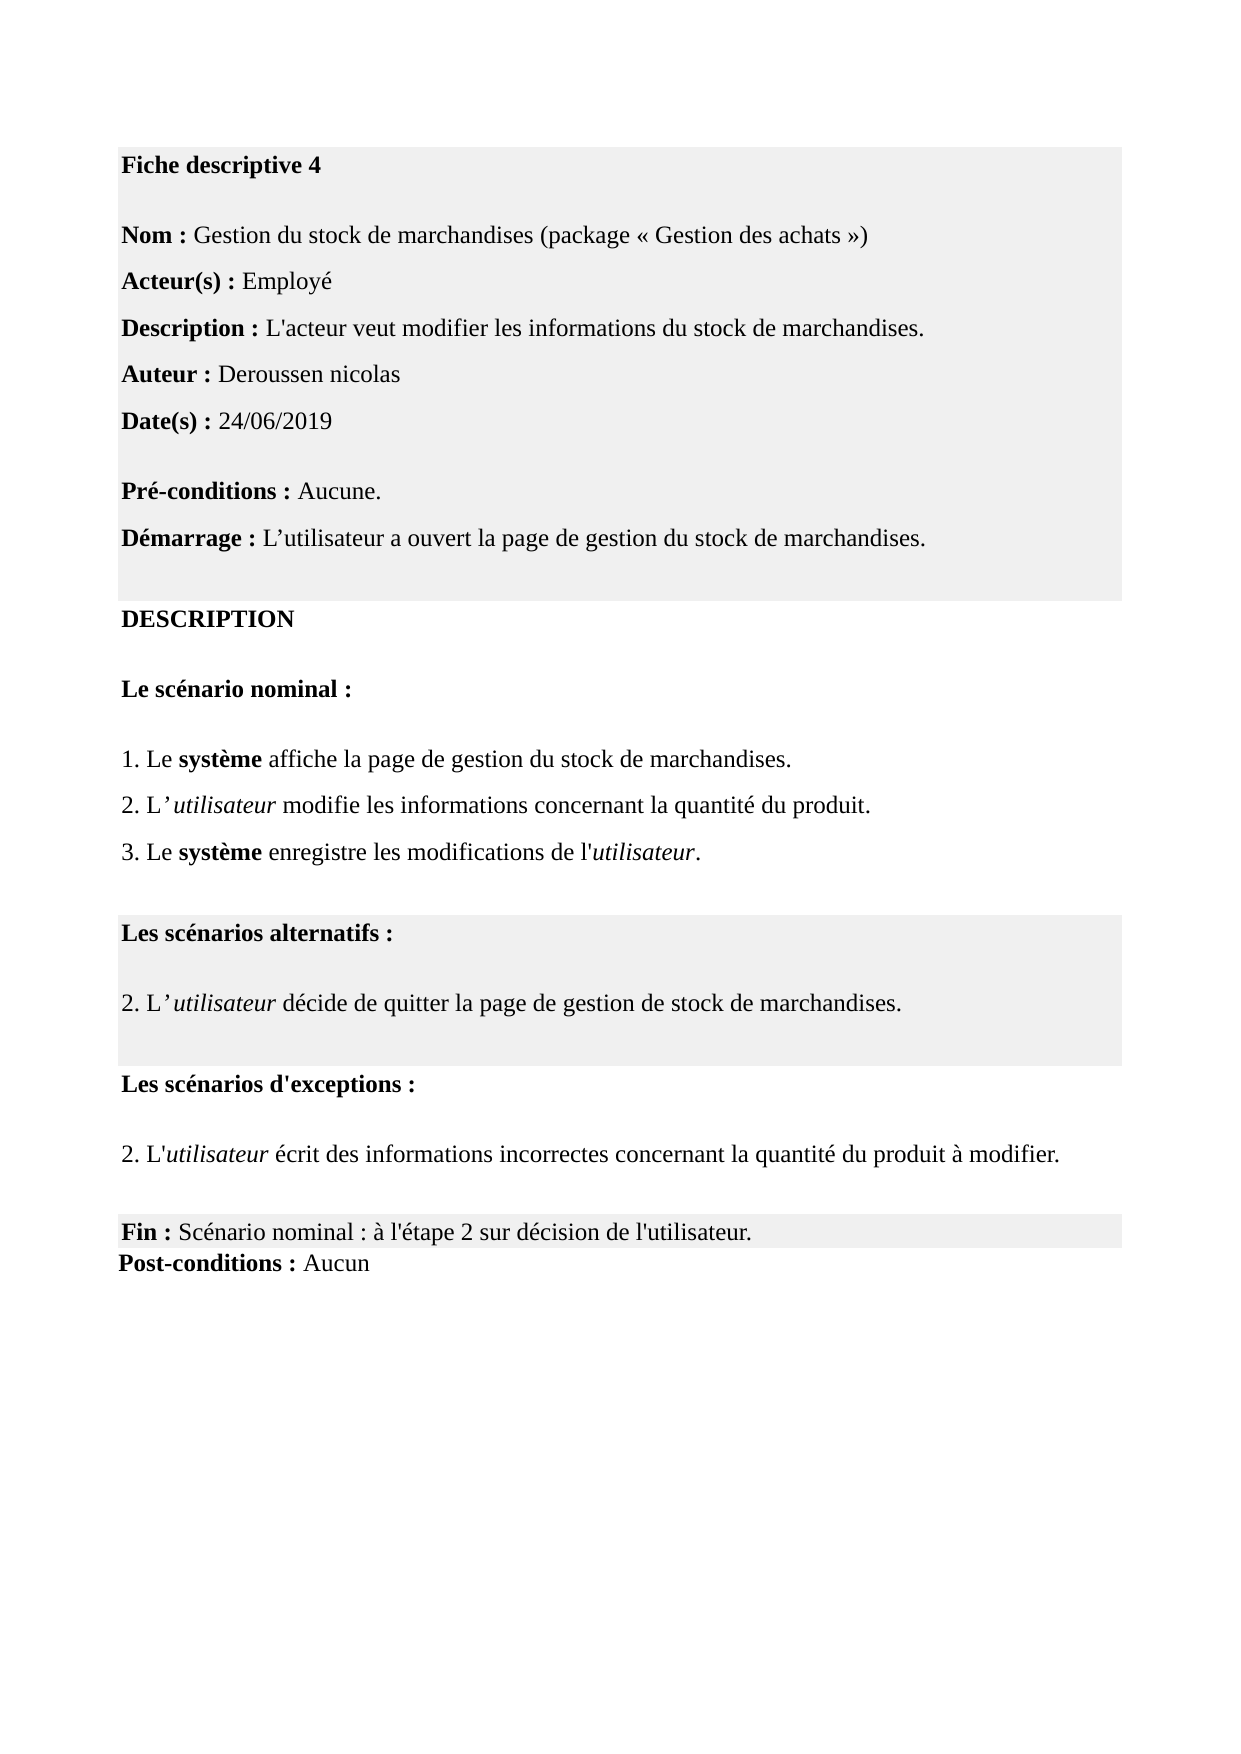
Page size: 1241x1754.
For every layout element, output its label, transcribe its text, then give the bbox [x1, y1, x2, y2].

text Post-conditions : Aucun [118, 1248, 1122, 1277]
table_cell Les scénarios alternatifs : 2. L’ utilisateur décide de quitter la page de gestion de stock de marchandises. [118, 915, 1122, 1066]
table_cell Les scénarios d'exceptions : 2. L'utilisateur écrit des informations incorrectes concernant la quantité du produit à modifier. [118, 1066, 1122, 1214]
table_cell DESCRIPTION Le scénario nominal : 1. Le système affiche la page de gestion du stock de marchandises. 2. L’ utilisateur modifie les informations concernant la quantité du produit. 3. Le système enregistre les modifications de l'utilisateur. [118, 601, 1122, 915]
table_header Fiche descriptive 4 Nom : Gestion du stock de marchandises (package « Gestion des achats ») Acteur(s) : Employé Description : L'acteur veut modifier les informations du stock de marchandises. Auteur : Deroussen nicolas Date(s) : 24/06/2019 Pré-conditions : Aucune. Démarrage : L’utilisateur a ouvert la page de gestion du stock de marchandises. [118, 147, 1122, 601]
table_cell Fin : Scénario nominal : à l'étape 2 sur décision de l'utilisateur. [118, 1214, 1122, 1248]
